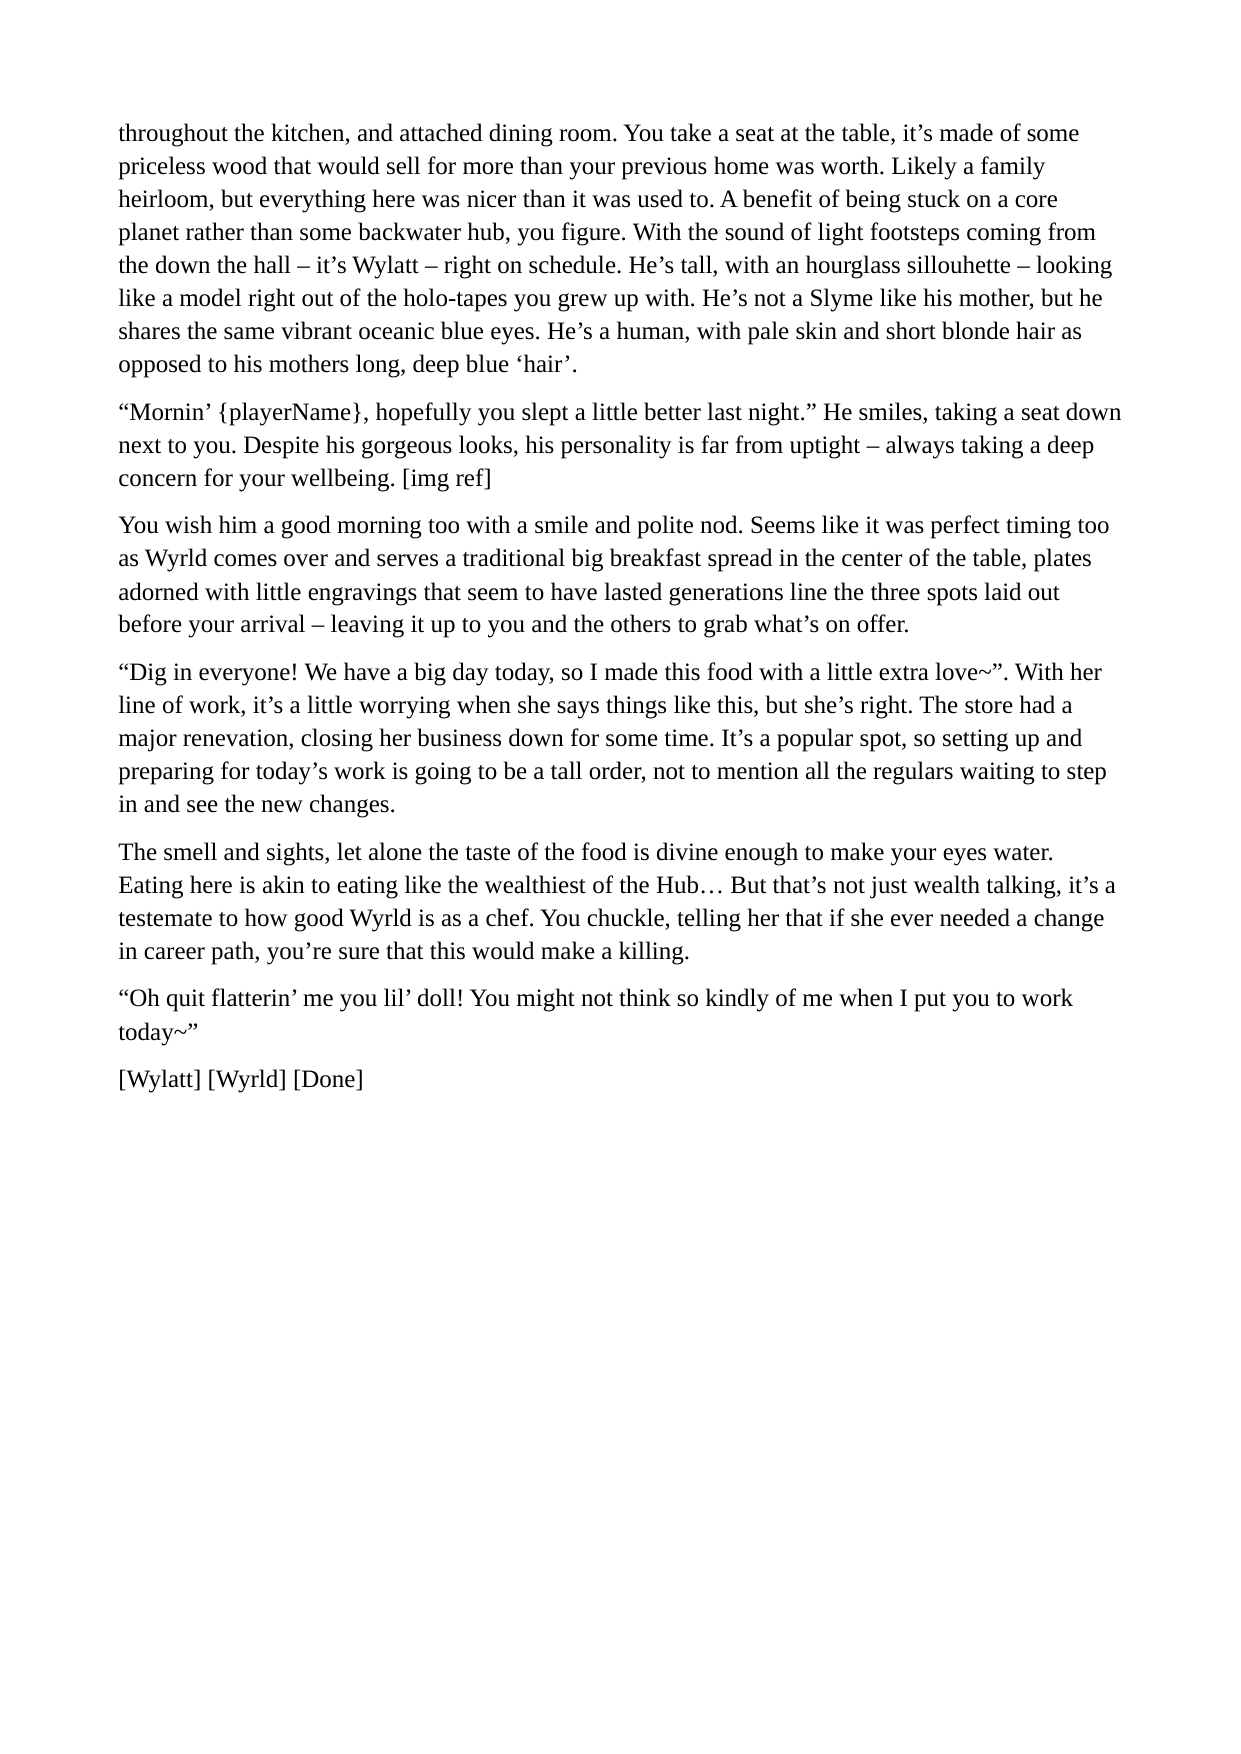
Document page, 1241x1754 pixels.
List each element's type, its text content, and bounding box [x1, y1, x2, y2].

text You wish him a good morning too with a smile and polite nod. Seems like it was perfect timing too as Wyrld comes over and serves a traditional big breakfast spread in the center of the table, plates adorned with little engravings that seem to have lasted generations line the three spots laid out before your arrival – leaving it up to you and the others to grab what’s on offer. [118, 511, 1122, 638]
text [Wylatt] [Wyrld] [Done] [118, 1064, 1122, 1093]
text The smell and sights, let alone the taste of the food is divine enough to make your eyes water. Eating here is akin to eating like the wealthiest of the Hub… But that’s not just wealth talking, it’s a testemate to how good Wyrld is as a chef. You chuckle, telling her that if she ever needed a change in career path, you’re sure that this would make a killing. [118, 837, 1122, 965]
text “Dig in everyone! We have a big day today, so I made this food with a little extra love~”. With her line of work, it’s a little worrying when she says things like this, but she’s right. The store had a major renevation, closing her business down for some time. It’s a popular spot, so setting up and preparing for today’s work is going to be a tall order, not to mention all the regulars waiting to step in and see the new changes. [118, 657, 1122, 818]
text throughout the kitchen, and attached dining room. You take a seat at the table, it’s made of some priceless wood that would sell for more than your previous home was worth. Likely a family heirloom, but everything here was nicer than it was used to. A benefit of being stuck on a core planet rather than some backwater hub, you figure. With the sound of light footsteps coming from the down the hall – it’s Wylatt – right on schedule. He’s tall, with an hourglass sillouhette – looking like a model right out of the holo-tapes you grew up with. He’s not a Slyme like his mother, but he shares the same vibrant oceanic blue eyes. He’s a human, with pale skin and short blonde hair as opposed to his mothers long, deep blue ‘hair’. [118, 118, 1122, 378]
text “Oh quit flatterin’ me you lil’ doll! You might not think so kindly of me when I put you to work today~” [118, 983, 1122, 1045]
text “Mornin’ {playerName}, hopefully you slept a little better last night.” He smiles, taking a seat down next to you. Despite his gorgeous looks, his personality is far from uptight – always taking a deep concern for your wellbeing. [img ref] [118, 397, 1122, 492]
